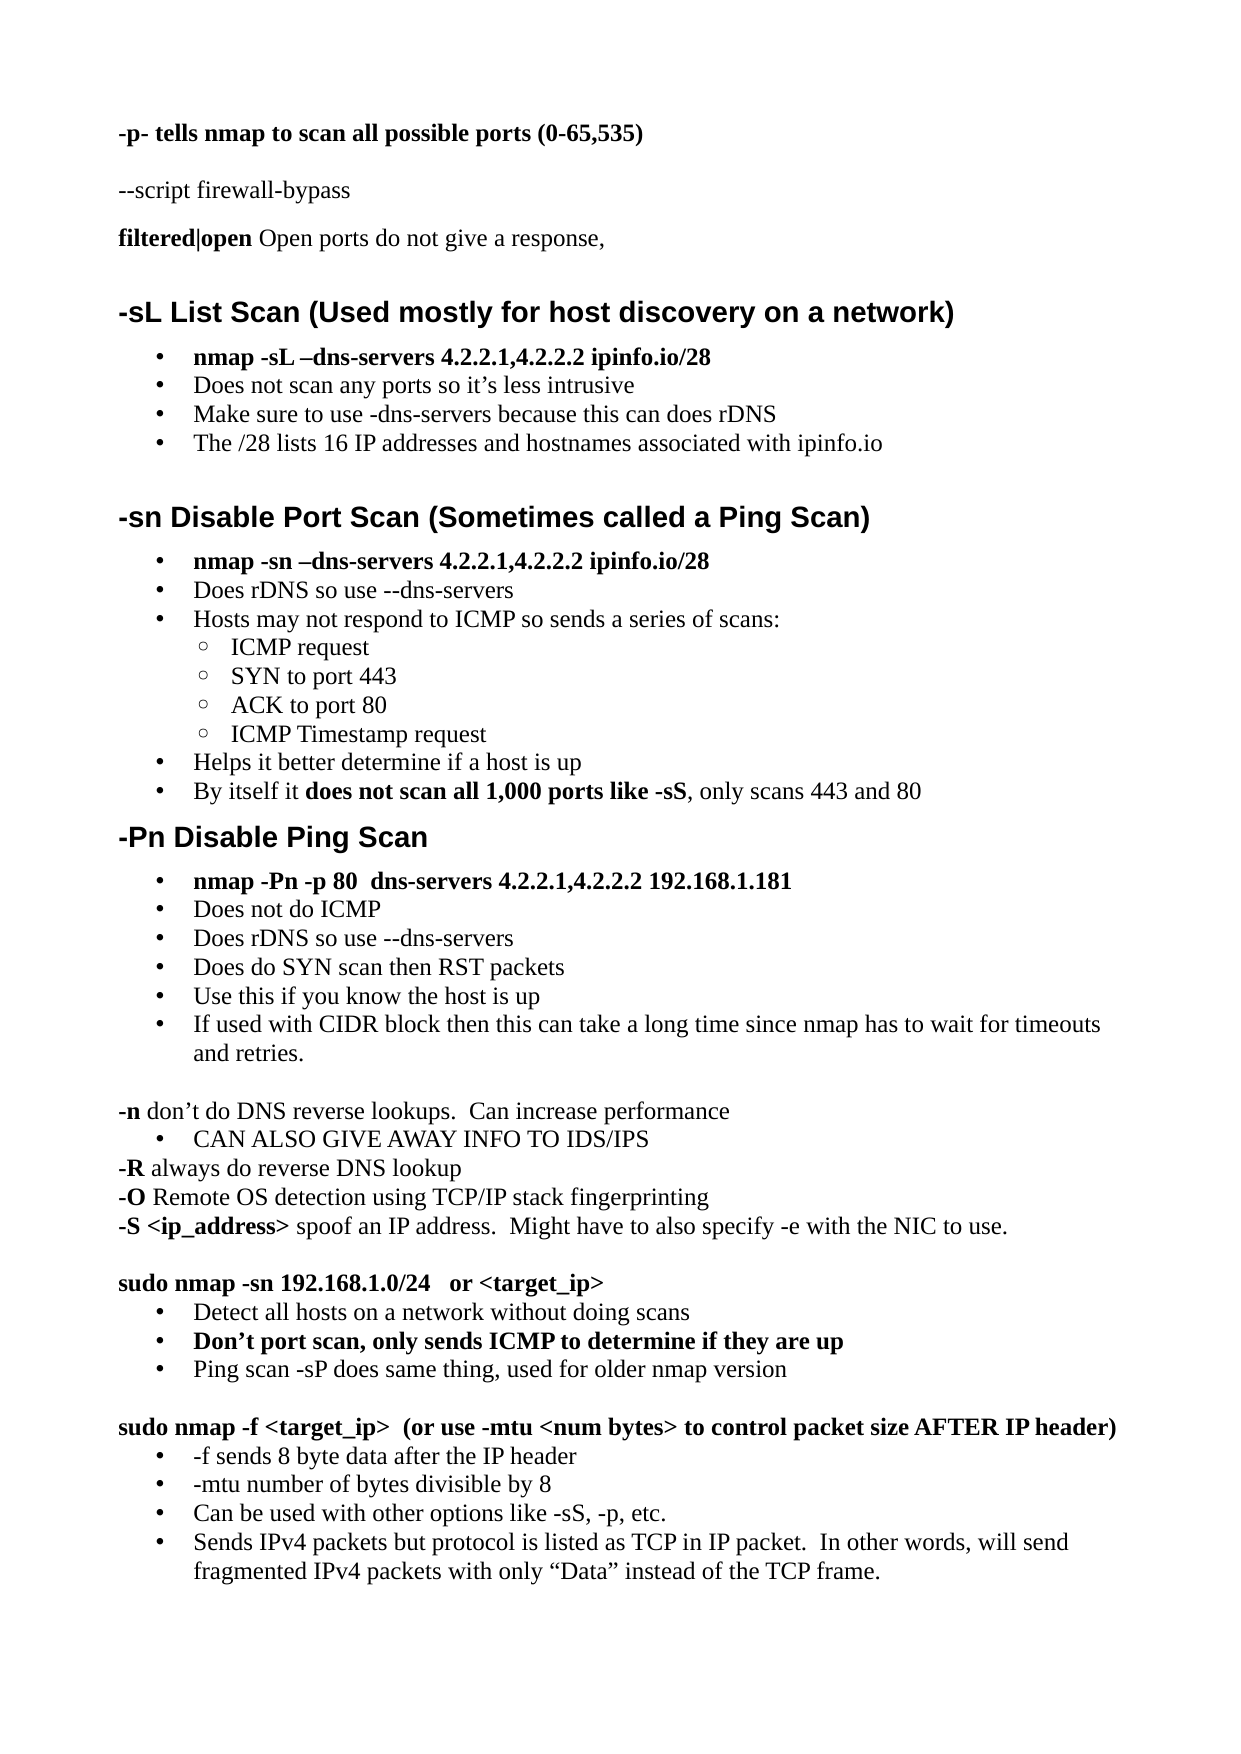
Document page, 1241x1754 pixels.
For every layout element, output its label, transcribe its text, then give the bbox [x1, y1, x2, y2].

list Detect all hosts on a network without doing scans [156, 1297, 1122, 1326]
text filtered|open Open ports do not give a response, [118, 223, 1122, 252]
list CAN ALSO GIVE AWAY INFO TO IDS/IPS [156, 1124, 1122, 1153]
list Use this if you know the host is up [156, 981, 1122, 1009]
subtitle -sn Disable Port Scan (Sometimes called a Ping Scan) [118, 500, 1122, 534]
list Does rDNS so use --dns-servers [156, 923, 1122, 952]
list -mtu number of bytes divisible by 8 [156, 1469, 1122, 1498]
list ACK to port 80 [193, 690, 1122, 719]
list Ping scan -sP does same thing, used for older nmap version [156, 1354, 1122, 1383]
list If used with CIDR block then this can take a long time since nmap has to wait for timeouts and retries. [156, 1009, 1122, 1067]
list ICMP request [193, 632, 1122, 661]
text -n don’t do DNS reverse lookups. Can increase performance [118, 1096, 1122, 1124]
list -f sends 8 byte data after the IP header [156, 1441, 1122, 1469]
list By itself it does not scan all 1,000 ports like -sS, only scans 443 and 80 [156, 776, 1122, 805]
list Don’t port scan, only sends ICMP to determine if they are up [156, 1326, 1122, 1354]
text sudo nmap -sn 192.168.1.0/24 or <target_ip> [118, 1268, 1122, 1297]
text -p- tells nmap to scan all possible ports (0-65,535) [118, 118, 1122, 147]
list The /28 lists 16 IP addresses and hostnames associated with ipinfo.io [156, 428, 1122, 457]
text -O Remote OS detection using TCP/IP stack fingerprinting [118, 1182, 1122, 1211]
list Does do SYN scan then RST packets [156, 952, 1122, 981]
list Sends IPv4 packets but protocol is listed as TCP in IP packet. In other words, will send fragmented IPv4 packets with only “Data” instead of the TCP frame. [156, 1527, 1122, 1584]
list Hosts may not respond to ICMP so sends a series of scans: [156, 604, 1122, 632]
text sudo nmap -f <target_ip> (or use -mtu <num bytes> to control packet size AFTER IP header) [118, 1412, 1122, 1441]
text -S <ip_address> spoof an IP address. Might have to also specify -e with the NIC to use. [118, 1211, 1122, 1239]
text --script firewall-bypass [118, 176, 1122, 204]
list Helps it better determine if a host is up [156, 747, 1122, 776]
list Does rDNS so use --dns-servers [156, 575, 1122, 604]
list nmap -sL –dns-servers 4.2.2.1,4.2.2.2 ipinfo.io/28 [156, 342, 1122, 370]
subtitle -sL List Scan (Used mostly for host discovery on a network) [118, 295, 1122, 329]
list nmap -sn –dns-servers 4.2.2.1,4.2.2.2 ipinfo.io/28 [156, 546, 1122, 575]
list Does not scan any ports so it’s less intrusive [156, 370, 1122, 399]
list SYN to port 443 [193, 661, 1122, 690]
subtitle -Pn Disable Ping Scan [118, 819, 1122, 853]
list Make sure to use -dns-servers because this can does rDNS [156, 399, 1122, 428]
list ICMP Timestamp request [193, 719, 1122, 747]
list Can be used with other options like -sS, -p, etc. [156, 1498, 1122, 1527]
text -R always do reverse DNS lookup [118, 1153, 1122, 1182]
list nmap -Pn -p 80 dns-servers 4.2.2.1,4.2.2.2 192.168.1.181 [156, 866, 1122, 894]
list Does not do ICMP [156, 894, 1122, 923]
